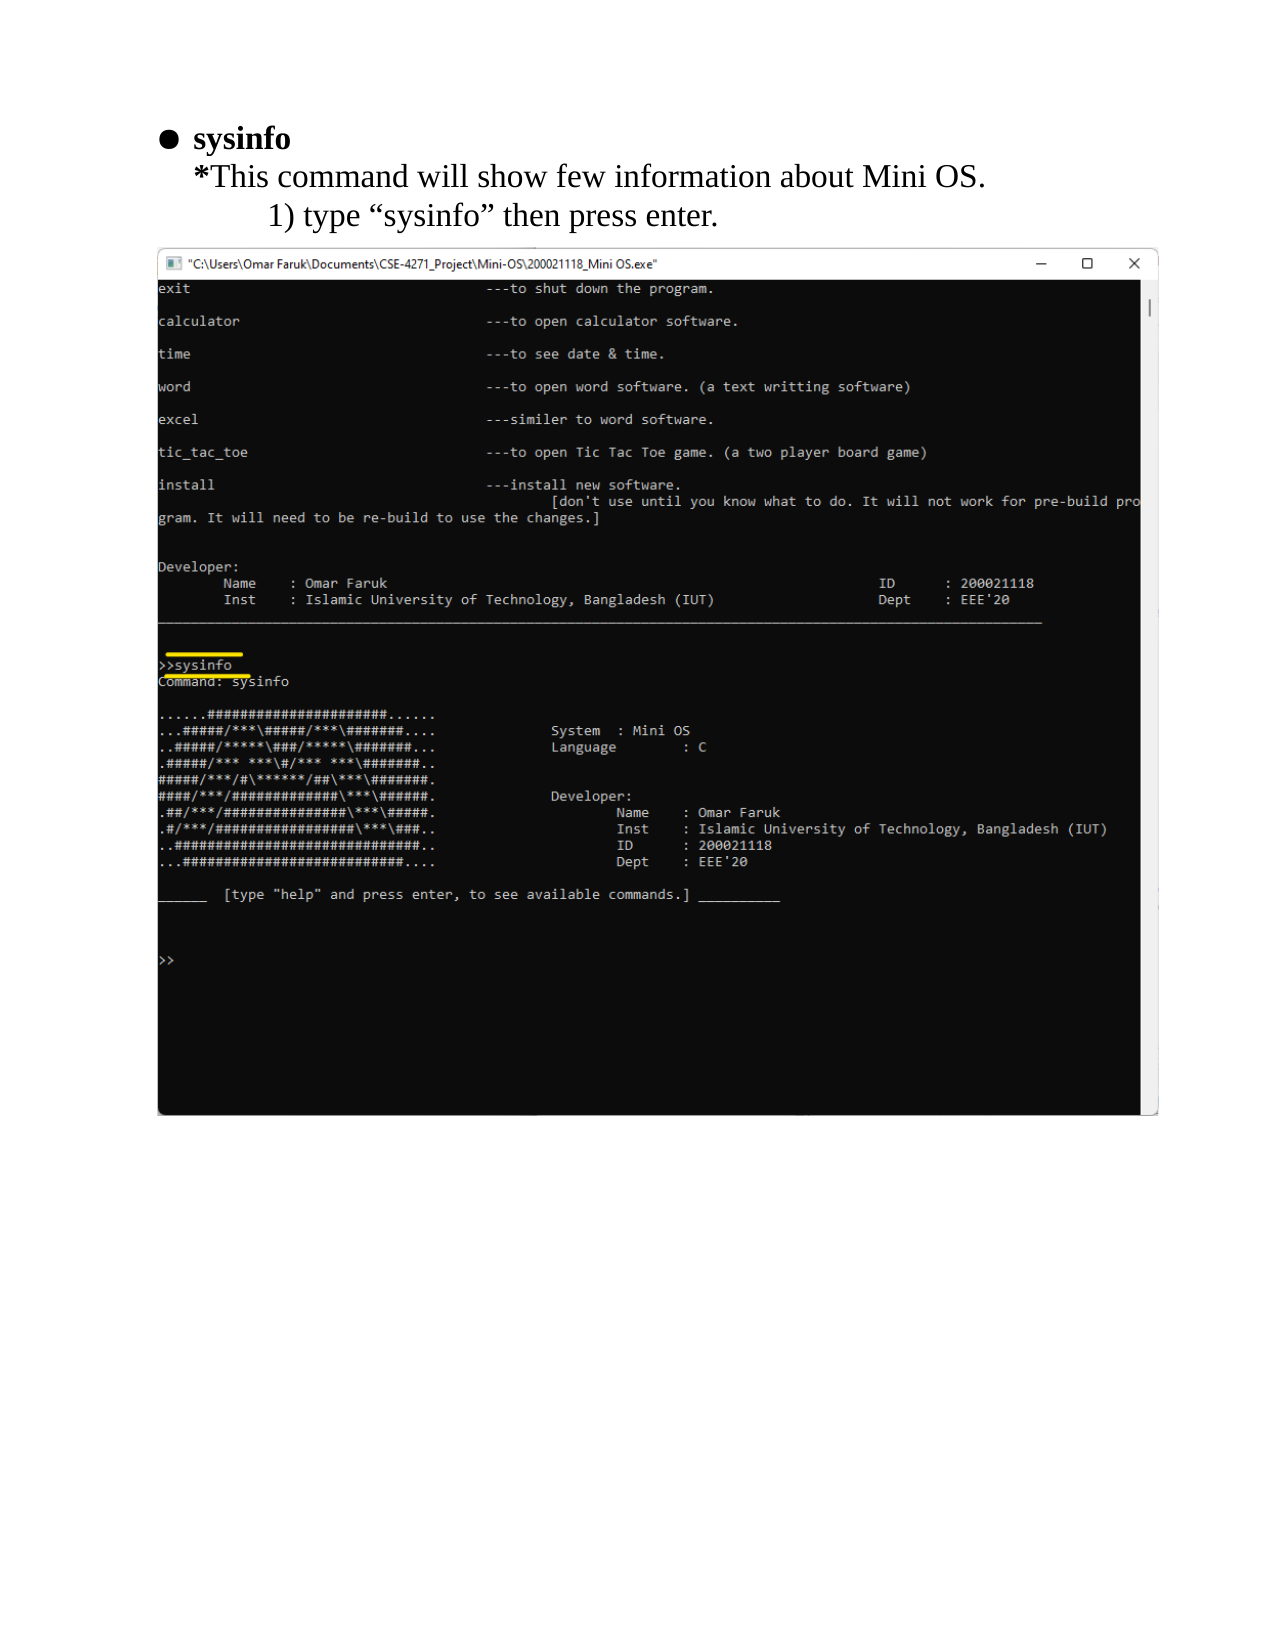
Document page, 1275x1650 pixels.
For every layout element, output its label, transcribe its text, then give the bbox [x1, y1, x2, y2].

picture [157, 247, 1159, 1116]
list sysinfo *This command will show few information about Mini OS. 1) type “sysinfo” then press enter. [156, 118, 1157, 1193]
